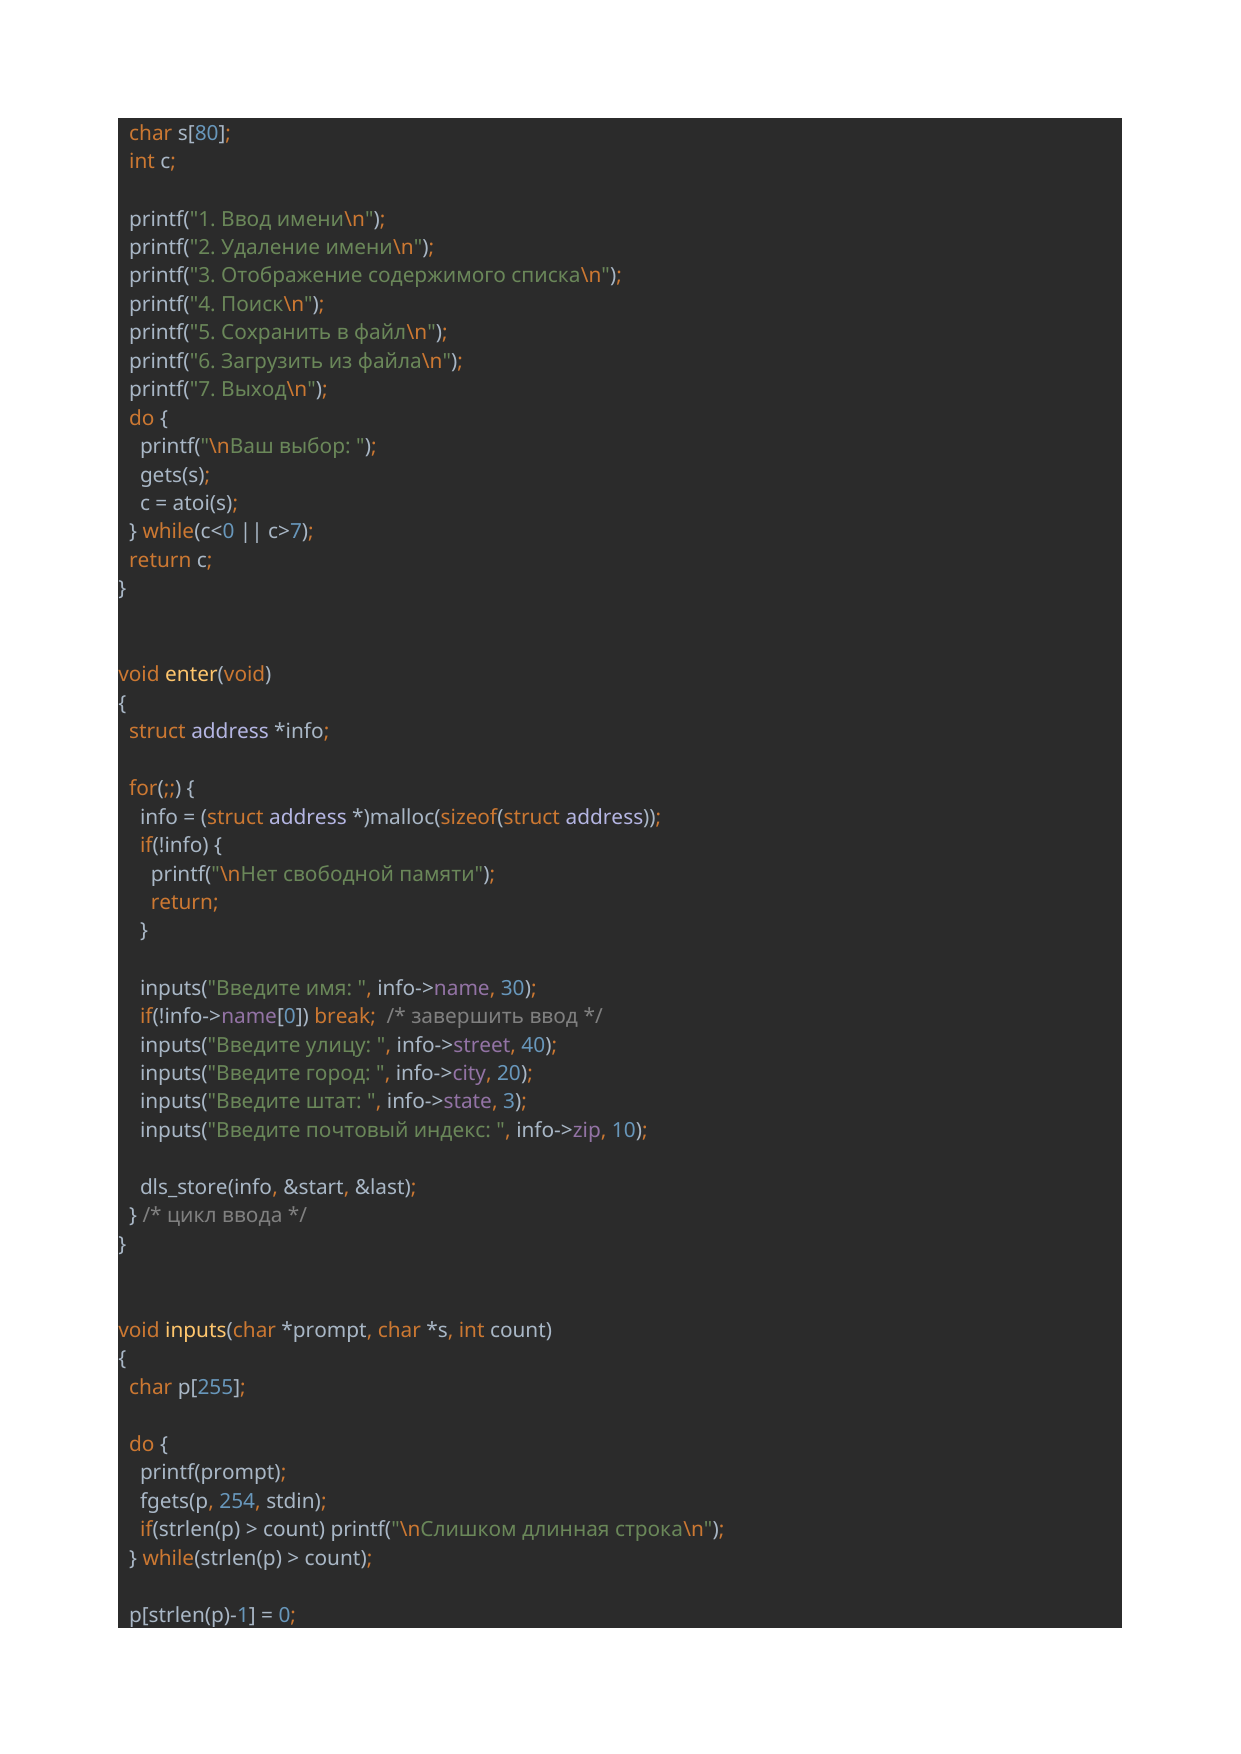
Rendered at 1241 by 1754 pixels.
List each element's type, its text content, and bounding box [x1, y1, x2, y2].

text char s[80]; int c; printf("1. Ввод имени\n"); printf("2. Удаление имени\n"); printf("3. Отображение содержимого списка\n"); printf("4. Поиск\n"); printf("5. Сохранить в файл\n"); printf("6. Загрузить из файла\n"); printf("7. Выход\n"); do { printf("\nВаш выбор: "); gets(s); c = atoi(s); } while(c<0 || c>7); return c; } void enter(void) { struct address *info; for(;;) { info = (struct address *)malloc(sizeof(struct address)); if(!info) { printf("\nНет свободной памяти"); return; } inputs("Введите имя: ", info->name, 30); if(!info->name[0]) break; /* завершить ввод */ inputs("Введите улицу: ", info->street, 40); inputs("Введите город: ", info->city, 20); inputs("Введите штат: ", info->state, 3); inputs("Введите почтовый индекс: ", info->zip, 10); dls_store(info, &start, &last); } /* цикл ввода */ } void inputs(char *prompt, char *s, int count) { char p[255]; do { printf(prompt); fgets(p, 254, stdin); if(strlen(p) > count) printf("\nСлишком длинная строка\n"); } while(strlen(p) > count); p[strlen(p)-1] = 0; [118, 118, 1122, 1628]
